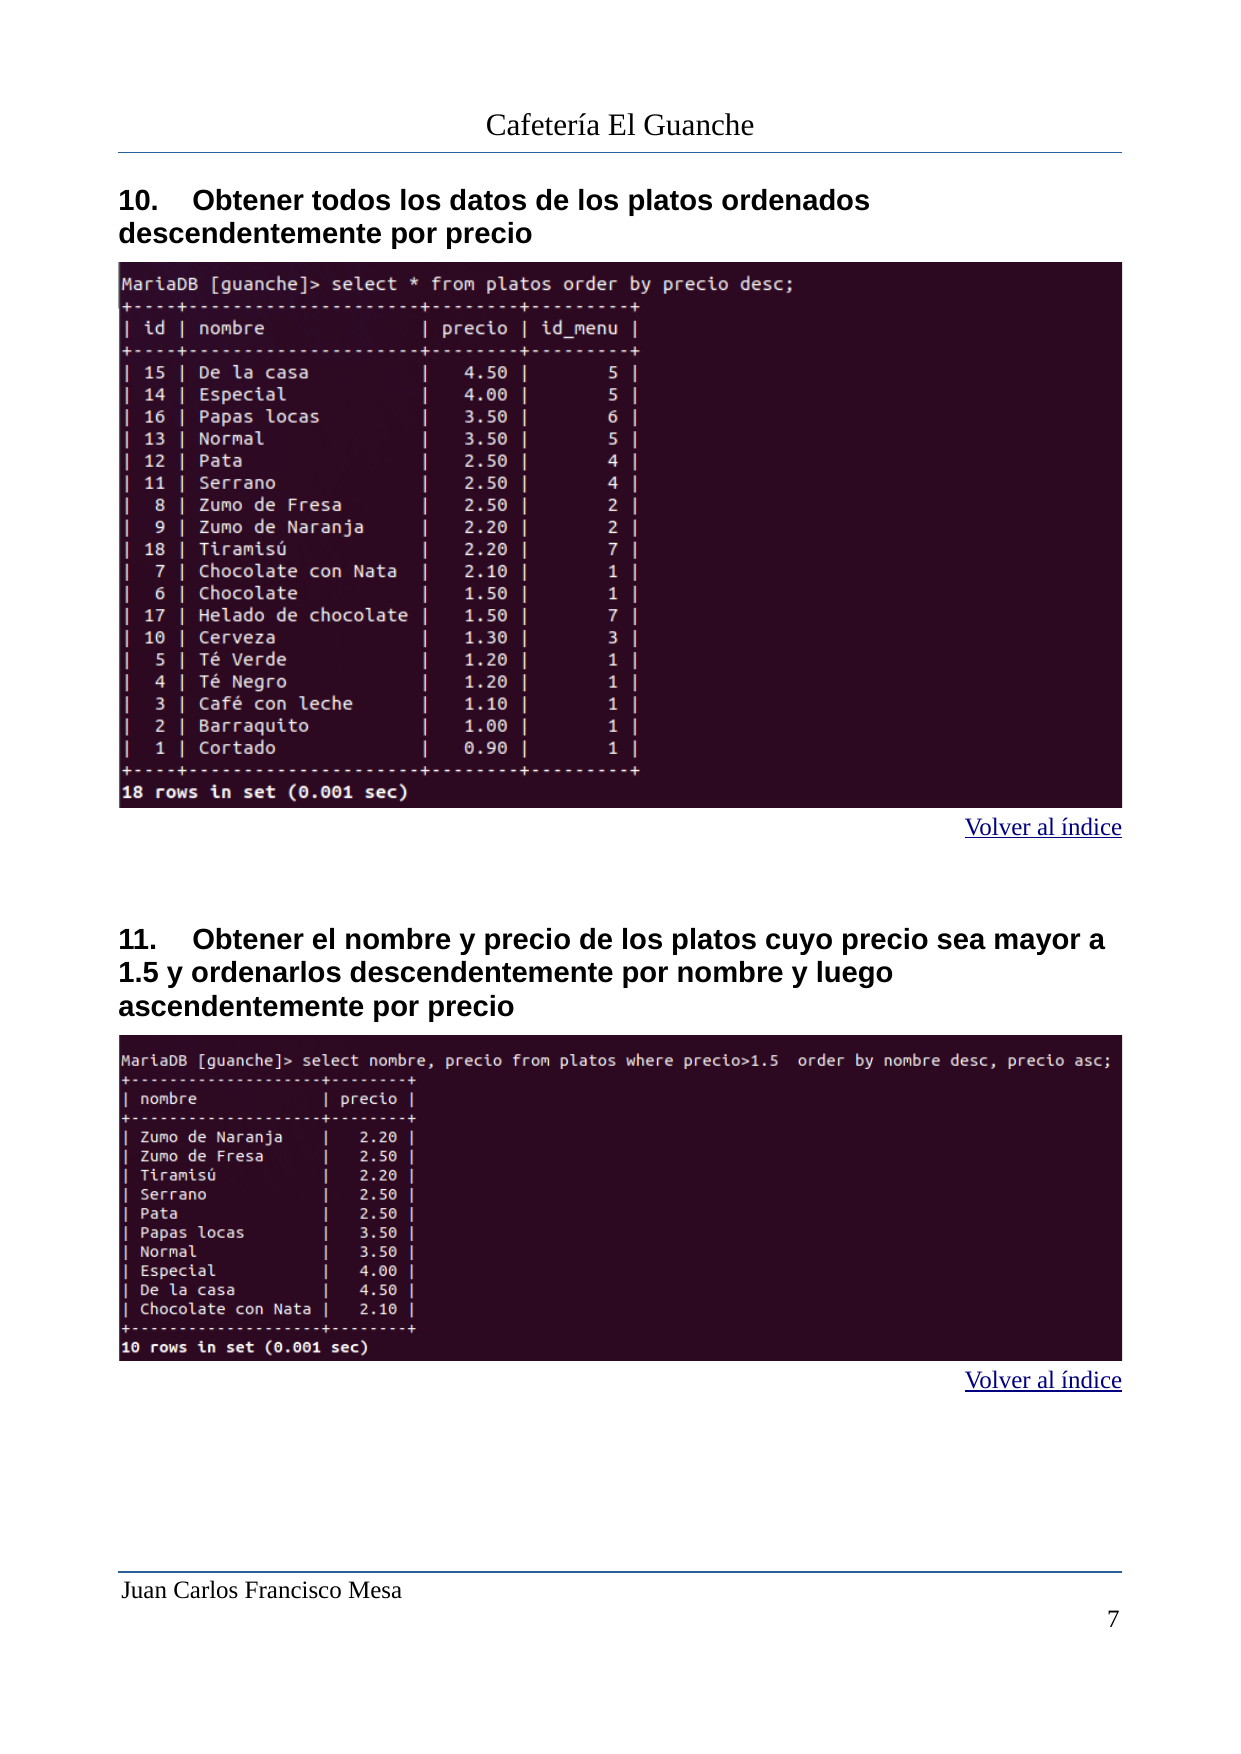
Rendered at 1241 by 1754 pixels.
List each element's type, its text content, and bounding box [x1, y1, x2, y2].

picture [118, 1035, 1123, 1361]
subtitle Obtener todos los datos de los platos ordenados descendentemente por precio [118, 183, 1122, 250]
text Volver al índice [118, 808, 1122, 841]
text Volver al índice [118, 1361, 1122, 1394]
subtitle Obtener el nombre y precio de los platos cuyo precio sea mayor a 1.5 y ordenarlos descendentemente por nombre y luego ascendentemente por precio [118, 922, 1122, 1022]
picture [118, 262, 1123, 808]
